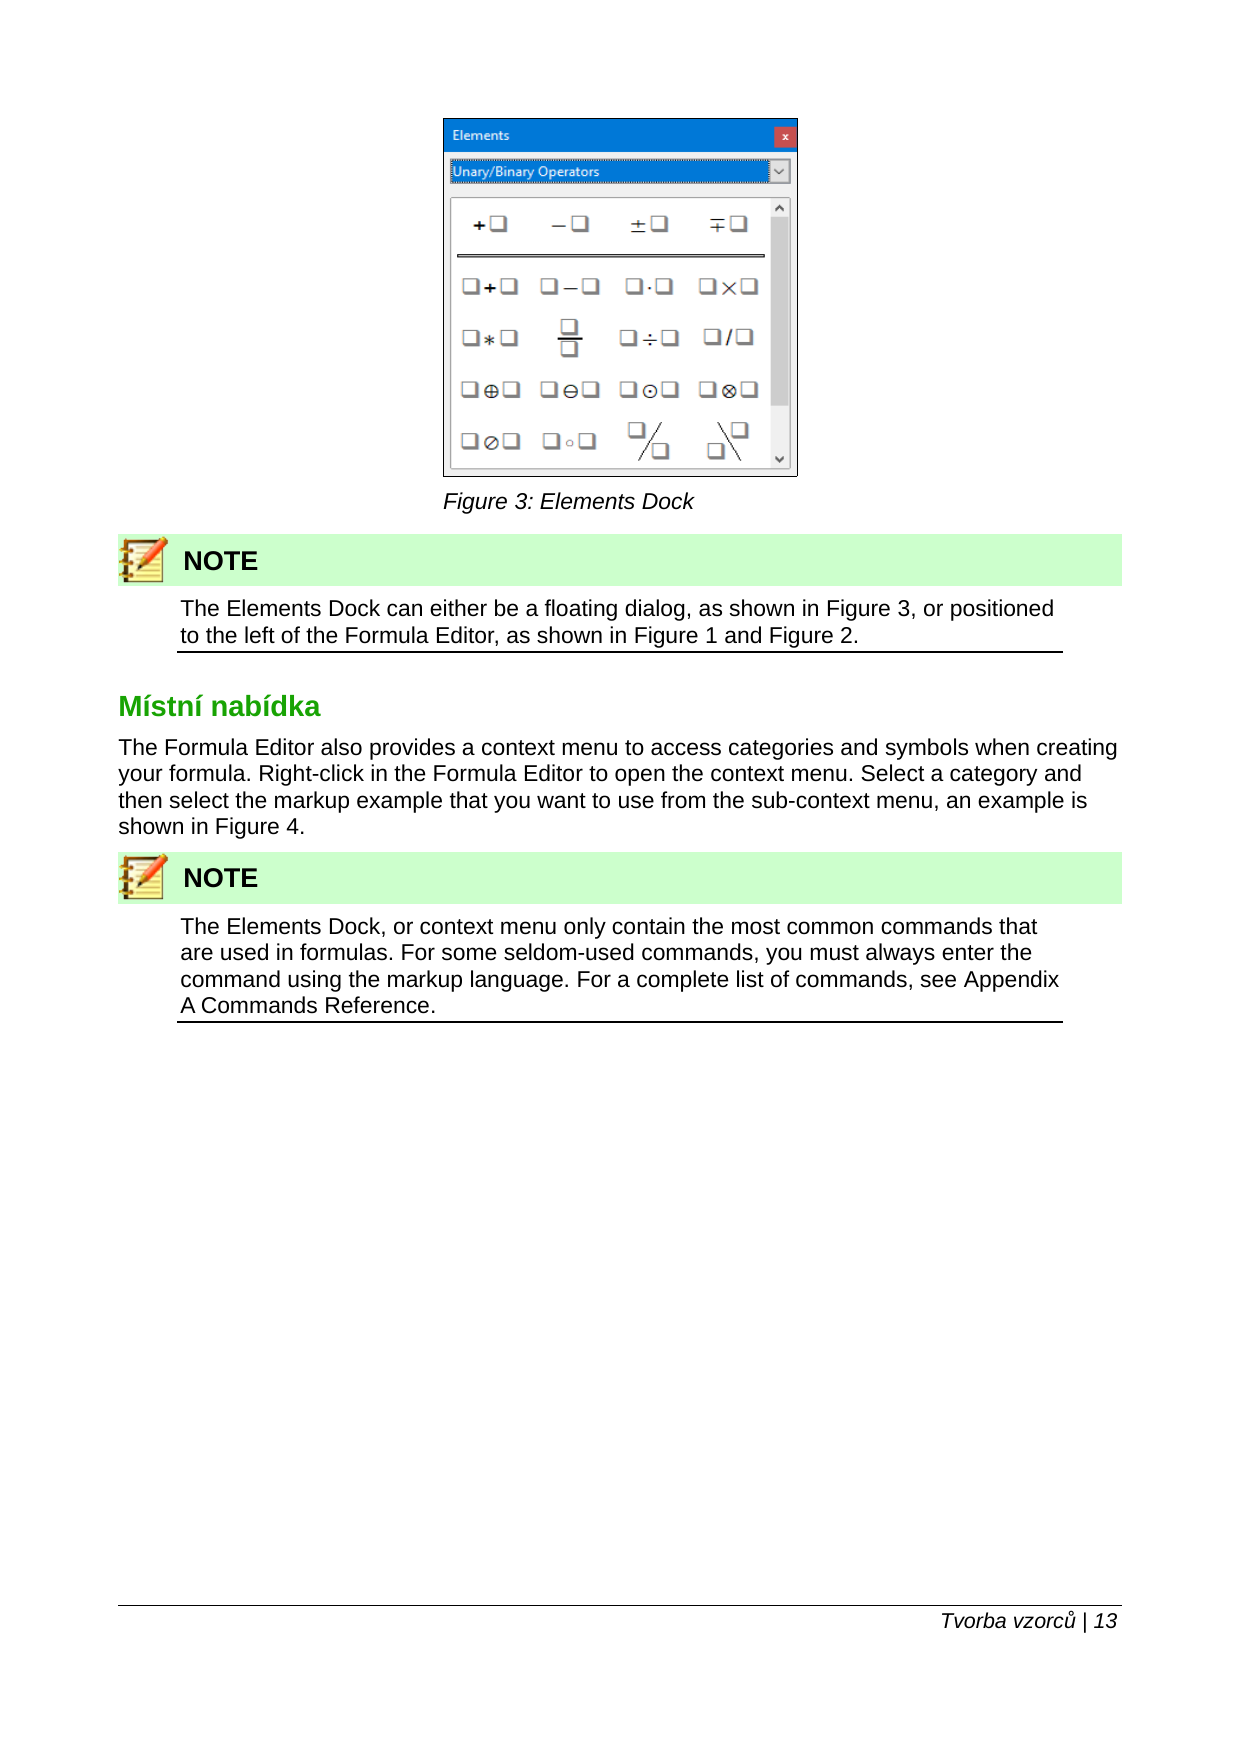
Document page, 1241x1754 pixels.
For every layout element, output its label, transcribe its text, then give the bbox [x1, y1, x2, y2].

subtitle NOTE [118, 534, 1122, 586]
text Figure 3: Elements Dock [443, 488, 797, 514]
text The Elements Dock can either be a floating dialog, as shown in Figure 3, or positioned to the left of the Formula Editor, as shown in Figure 1 and Figure 2. [177, 592, 1063, 651]
picture [119, 535, 170, 586]
picture [119, 852, 170, 903]
text The Elements Dock, or context menu only contain the most common commands that are used in formulas. For some seldom-used commands, you must always enter the command using the markup language. For a complete list of commands, see Appendix A Commands Reference. [177, 910, 1063, 1021]
text The Formula Editor also provides a context menu to access categories and symbols when creating your formula. Right-click in the Formula Editor to open the context menu. Select a category and then select the markup example that you want to use from the sub-context menu, an example is shown in Figure 4. [118, 734, 1122, 839]
subtitle Místní nabídka [118, 689, 1122, 722]
subtitle NOTE [118, 852, 1122, 904]
picture [444, 119, 797, 476]
